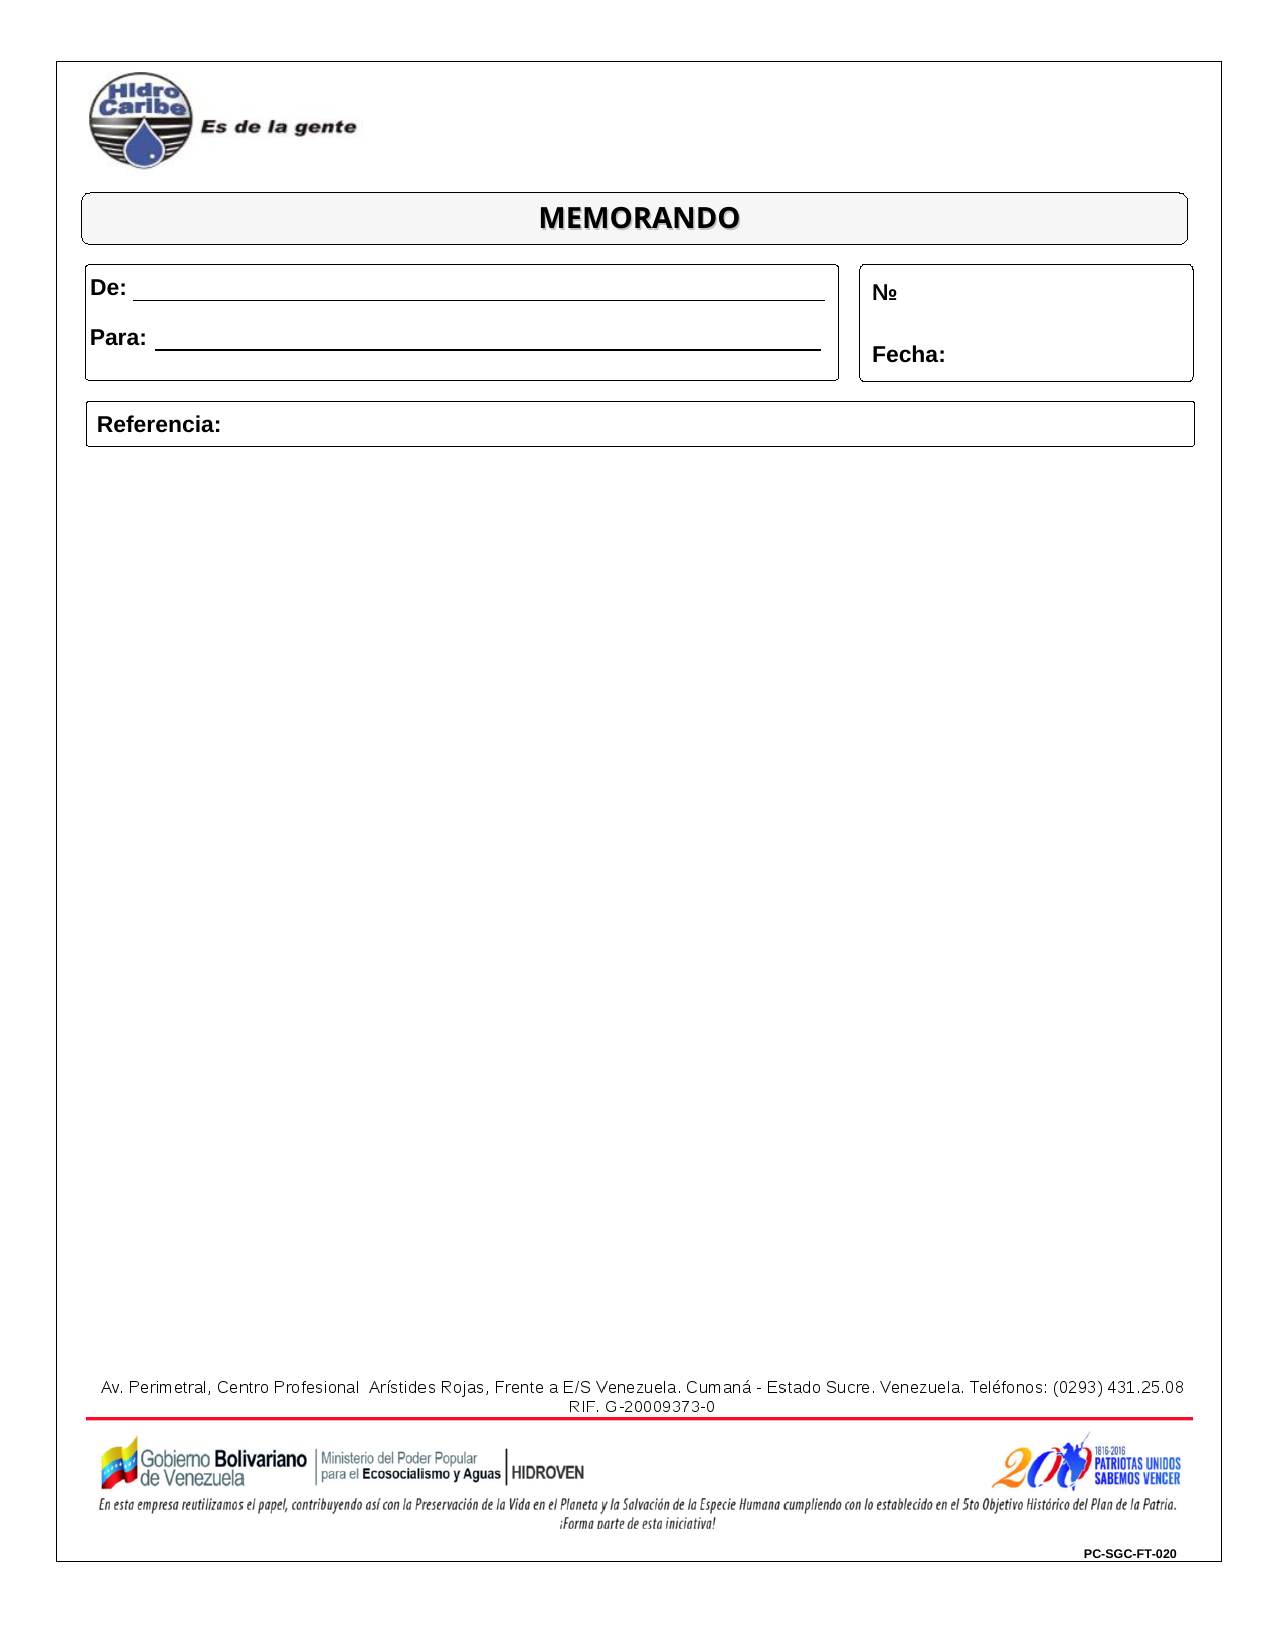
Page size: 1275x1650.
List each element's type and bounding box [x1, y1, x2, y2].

picture [75, 1369, 1204, 1535]
picture [88, 71, 373, 179]
